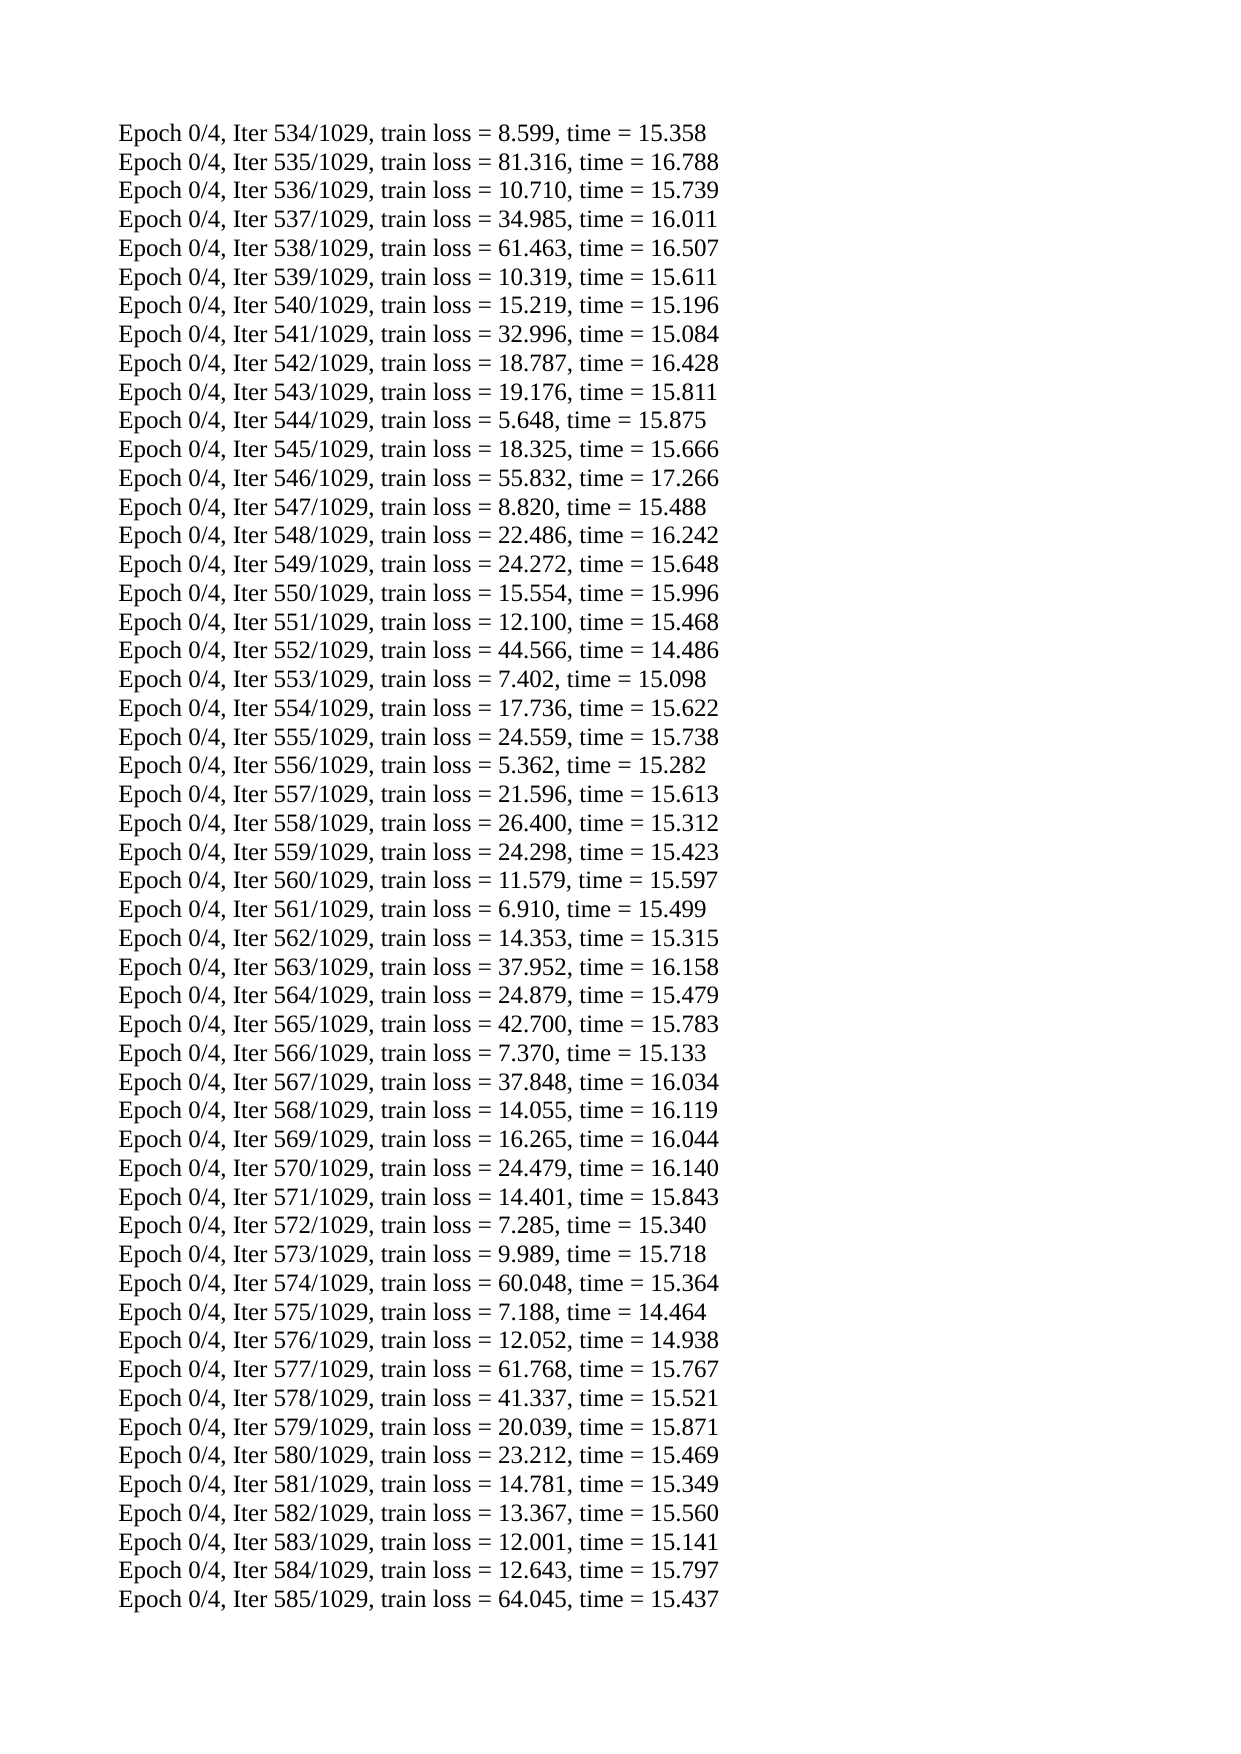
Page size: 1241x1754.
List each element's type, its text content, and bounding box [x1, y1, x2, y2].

text Epoch 0/4, Iter 572/1029, train loss = 7.285, time = 15.340 [118, 1211, 1122, 1239]
text Epoch 0/4, Iter 553/1029, train loss = 7.402, time = 15.098 [118, 664, 1122, 693]
text Epoch 0/4, Iter 560/1029, train loss = 11.579, time = 15.597 [118, 866, 1122, 894]
text Epoch 0/4, Iter 536/1029, train loss = 10.710, time = 15.739 [118, 176, 1122, 204]
text Epoch 0/4, Iter 569/1029, train loss = 16.265, time = 16.044 [118, 1124, 1122, 1153]
text Epoch 0/4, Iter 563/1029, train loss = 37.952, time = 16.158 [118, 952, 1122, 981]
text Epoch 0/4, Iter 534/1029, train loss = 8.599, time = 15.358 [118, 118, 1122, 147]
text Epoch 0/4, Iter 550/1029, train loss = 15.554, time = 15.996 [118, 578, 1122, 607]
text Epoch 0/4, Iter 540/1029, train loss = 15.219, time = 15.196 [118, 291, 1122, 319]
text Epoch 0/4, Iter 552/1029, train loss = 44.566, time = 14.486 [118, 636, 1122, 664]
text Epoch 0/4, Iter 581/1029, train loss = 14.781, time = 15.349 [118, 1469, 1122, 1498]
text Epoch 0/4, Iter 577/1029, train loss = 61.768, time = 15.767 [118, 1354, 1122, 1383]
text Epoch 0/4, Iter 537/1029, train loss = 34.985, time = 16.011 [118, 204, 1122, 233]
text Epoch 0/4, Iter 582/1029, train loss = 13.367, time = 15.560 [118, 1498, 1122, 1527]
text Epoch 0/4, Iter 576/1029, train loss = 12.052, time = 14.938 [118, 1326, 1122, 1354]
text Epoch 0/4, Iter 545/1029, train loss = 18.325, time = 15.666 [118, 434, 1122, 463]
text Epoch 0/4, Iter 538/1029, train loss = 61.463, time = 16.507 [118, 233, 1122, 262]
text Epoch 0/4, Iter 557/1029, train loss = 21.596, time = 15.613 [118, 779, 1122, 808]
text Epoch 0/4, Iter 555/1029, train loss = 24.559, time = 15.738 [118, 722, 1122, 751]
text Epoch 0/4, Iter 580/1029, train loss = 23.212, time = 15.469 [118, 1441, 1122, 1469]
text Epoch 0/4, Iter 583/1029, train loss = 12.001, time = 15.141 [118, 1527, 1122, 1556]
text Epoch 0/4, Iter 564/1029, train loss = 24.879, time = 15.479 [118, 981, 1122, 1009]
text Epoch 0/4, Iter 558/1029, train loss = 26.400, time = 15.312 [118, 808, 1122, 837]
text Epoch 0/4, Iter 574/1029, train loss = 60.048, time = 15.364 [118, 1268, 1122, 1297]
text Epoch 0/4, Iter 561/1029, train loss = 6.910, time = 15.499 [118, 894, 1122, 923]
text Epoch 0/4, Iter 579/1029, train loss = 20.039, time = 15.871 [118, 1412, 1122, 1441]
text Epoch 0/4, Iter 566/1029, train loss = 7.370, time = 15.133 [118, 1038, 1122, 1067]
text Epoch 0/4, Iter 539/1029, train loss = 10.319, time = 15.611 [118, 262, 1122, 291]
text Epoch 0/4, Iter 546/1029, train loss = 55.832, time = 17.266 [118, 463, 1122, 492]
text Epoch 0/4, Iter 578/1029, train loss = 41.337, time = 15.521 [118, 1383, 1122, 1412]
text Epoch 0/4, Iter 584/1029, train loss = 12.643, time = 15.797 [118, 1556, 1122, 1584]
text Epoch 0/4, Iter 570/1029, train loss = 24.479, time = 16.140 [118, 1153, 1122, 1182]
text Epoch 0/4, Iter 548/1029, train loss = 22.486, time = 16.242 [118, 521, 1122, 549]
text Epoch 0/4, Iter 556/1029, train loss = 5.362, time = 15.282 [118, 751, 1122, 779]
text Epoch 0/4, Iter 535/1029, train loss = 81.316, time = 16.788 [118, 147, 1122, 176]
text Epoch 0/4, Iter 585/1029, train loss = 64.045, time = 15.437 [118, 1584, 1122, 1613]
text Epoch 0/4, Iter 541/1029, train loss = 32.996, time = 15.084 [118, 319, 1122, 348]
text Epoch 0/4, Iter 568/1029, train loss = 14.055, time = 16.119 [118, 1096, 1122, 1124]
text Epoch 0/4, Iter 543/1029, train loss = 19.176, time = 15.811 [118, 377, 1122, 406]
text Epoch 0/4, Iter 567/1029, train loss = 37.848, time = 16.034 [118, 1067, 1122, 1096]
text Epoch 0/4, Iter 554/1029, train loss = 17.736, time = 15.622 [118, 693, 1122, 722]
text Epoch 0/4, Iter 559/1029, train loss = 24.298, time = 15.423 [118, 837, 1122, 866]
text Epoch 0/4, Iter 571/1029, train loss = 14.401, time = 15.843 [118, 1182, 1122, 1211]
text Epoch 0/4, Iter 547/1029, train loss = 8.820, time = 15.488 [118, 492, 1122, 521]
text Epoch 0/4, Iter 549/1029, train loss = 24.272, time = 15.648 [118, 549, 1122, 578]
text Epoch 0/4, Iter 565/1029, train loss = 42.700, time = 15.783 [118, 1009, 1122, 1038]
text Epoch 0/4, Iter 551/1029, train loss = 12.100, time = 15.468 [118, 607, 1122, 636]
text Epoch 0/4, Iter 544/1029, train loss = 5.648, time = 15.875 [118, 406, 1122, 434]
text Epoch 0/4, Iter 542/1029, train loss = 18.787, time = 16.428 [118, 348, 1122, 377]
text Epoch 0/4, Iter 575/1029, train loss = 7.188, time = 14.464 [118, 1297, 1122, 1326]
text Epoch 0/4, Iter 573/1029, train loss = 9.989, time = 15.718 [118, 1239, 1122, 1268]
text Epoch 0/4, Iter 562/1029, train loss = 14.353, time = 15.315 [118, 923, 1122, 952]
